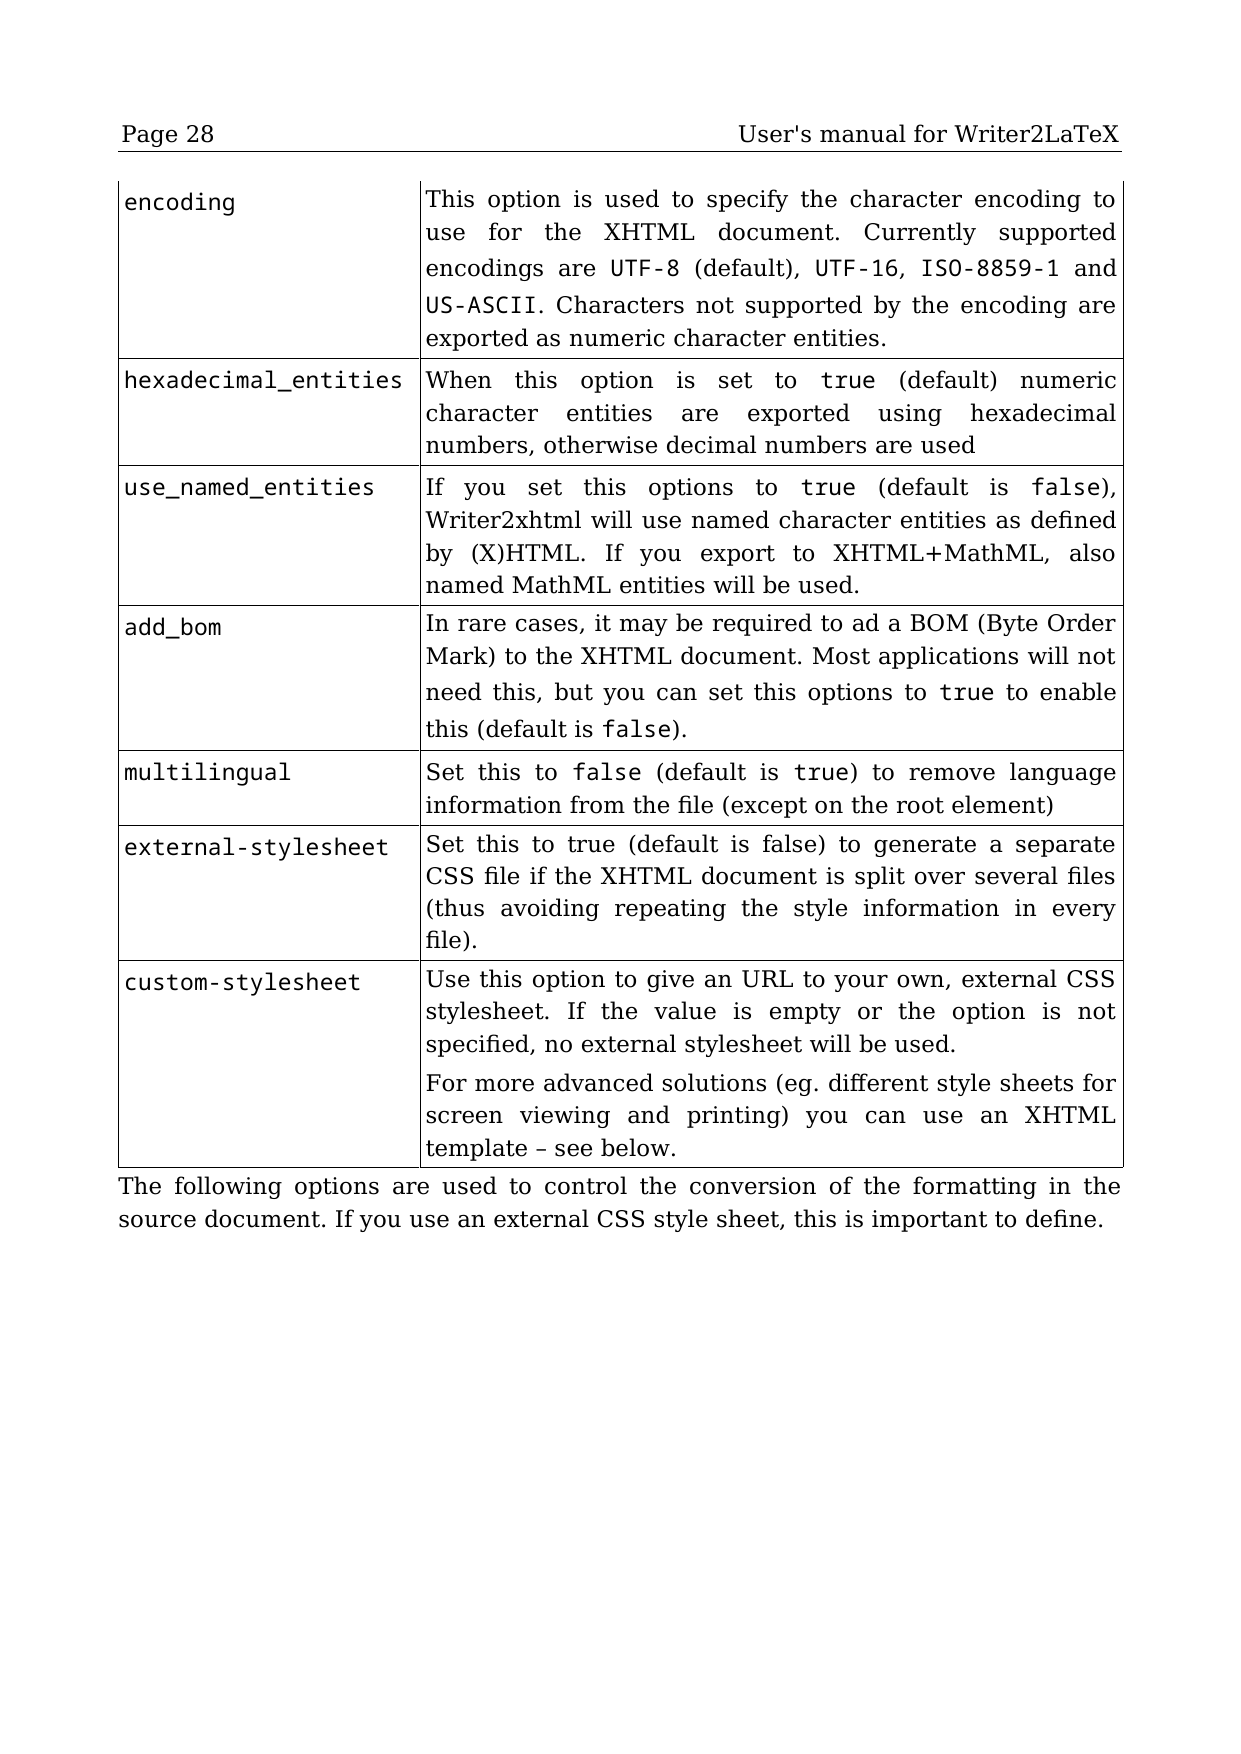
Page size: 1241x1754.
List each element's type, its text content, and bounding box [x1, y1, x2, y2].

table_cell Use this option to give an URL to your own, external CSS stylesheet. If the value is empty or the option is not specified, no external stylesheet will be used. For more advanced solutions (eg. different style sheets for screen viewing and printing) you can use an XHTML template – see below. [421, 961, 1123, 1167]
table_cell If you set this options to true (default is false), Writer2xhtml will use named character entities as defined by (X)HTML. If you export to XHTML+MathML, also named MathML entities will be used. [421, 466, 1123, 605]
table_cell In rare cases, it may be required to ad a BOM (Byte Order Mark) to the XHTML document. Most applications will not need this, but you can set this options to true to enable this (default is false). [421, 606, 1123, 750]
table_cell multilingual [119, 751, 419, 825]
table_cell encoding [119, 181, 419, 358]
table_cell This option is used to specify the character encoding to use for the XHTML document. Currently supported encodings are UTF-8 (default), UTF-16, ISO-8859-1 and US-ASCII. Characters not supported by the encoding are exported as numeric character entities. [421, 181, 1123, 358]
table_cell add_bom [119, 606, 419, 750]
table_cell Set this to false (default is true) to remove language information from the file (except on the root element) [421, 751, 1123, 825]
table_cell use_named_entities [119, 466, 419, 605]
table_cell When this option is set to true (default) numeric character entities are exported using hexadecimal numbers, otherwise decimal numbers are used [421, 359, 1123, 465]
text The following options are used to control the conversion of the formatting in the source document. If you use an external CSS style sheet, this is important to define. [118, 1173, 1122, 1232]
table_cell external-stylesheet [119, 826, 419, 960]
table_cell Set this to true (default is false) to generate a separate CSS file if the XHTML document is split over several files (thus avoiding repeating the style information in every file). [421, 826, 1123, 960]
table_cell custom-stylesheet [119, 961, 419, 1167]
table_cell hexadecimal_entities [119, 359, 419, 465]
